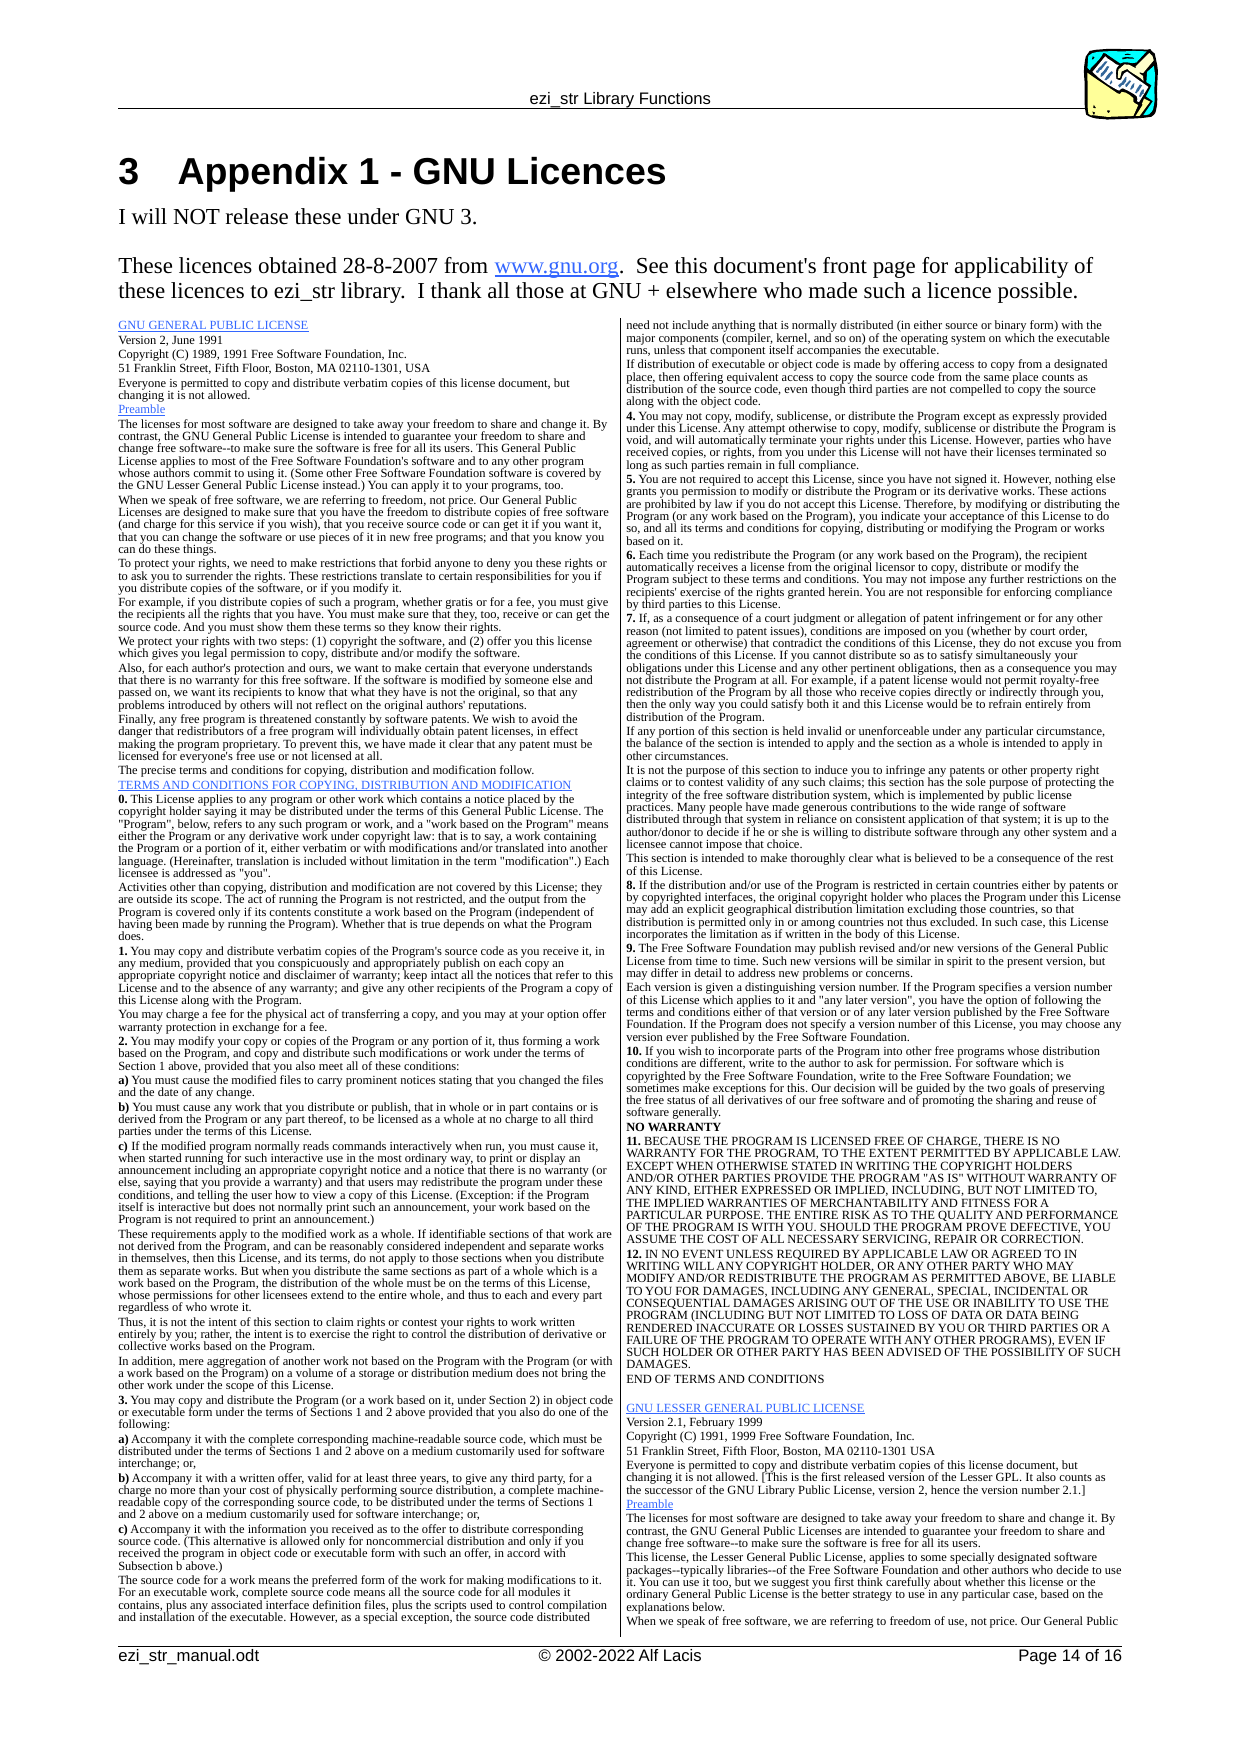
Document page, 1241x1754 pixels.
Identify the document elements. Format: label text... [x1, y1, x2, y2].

text 51 Franklin Street, Fifth Floor, Boston, MA 02110-1301 USA [626, 1443, 1122, 1458]
text NO WARRANTY [626, 1119, 1122, 1134]
text The licenses for most software are designed to take away your freedom to share and change it. By contrast, the GNU General Public Licenses are intended to guarantee your freedom to share and change free software--to make sure the software is free for all its users. [626, 1511, 1122, 1550]
text 9. The Free Software Foundation may publish revised and/or new versions of the General Public License from time to time. Such new versions will be similar in spirit to the present version, but may differ in detail to address new problems or concerns. [626, 941, 1122, 980]
text These requirements apply to the modified work as a whole. If identifiable sections of that work are not derived from the Program, and can be reasonably considered independent and separate works in themselves, then this License, and its terms, do not apply to those sections when you distribute them as separate works. But when you distribute the same sections as part of a whole which is a work based on the Program, the distribution of the whole must be on the terms of this License, whose permissions for other licensees extend to the entire whole, and thus to each and every part regardless of who wrote it. [118, 1226, 614, 1314]
text Version 2, June 1991 [118, 332, 614, 347]
text In addition, mere aggregation of another work not based on the Program with the Program (or with a work based on the Program) on a volume of a storage or distribution medium does not bring the other work under the scope of this License. [118, 1353, 614, 1392]
text 6. Each time you redistribute the Program (or any work based on the Program), the recipient automatically receives a license from the original licensor to copy, distribute or modify the Program subject to these terms and conditions. You may not impose any further restrictions on the recipients' exercise of the rights granted herein. You are not responsible for enforcing compliance by third parties to this License. [626, 548, 1122, 611]
text 8. If the distribution and/or use of the Program is restricted in certain countries either by patents or by copyrighted interfaces, the original copyright holder who places the Program under this License may add an explicit geographical distribution limitation excluding those countries, so that distribution is permitted only in or among countries not thus excluded. In such case, this License incorporates the limitation as if written in the body of this License. [626, 878, 1122, 941]
text It is not the purpose of this section to induce you to infringe any patents or other property right claims or to contest validity of any such claims; this section has the sole purpose of protecting the integrity of the free software distribution system, which is implemented by public license practices. Many people have made generous contributions to the wide range of software distributed through that system in reliance on consistent application of that system; it is up to the author/donor to decide if he or she is willing to distribute software through any other system and a licensee cannot impose that choice. [626, 763, 1122, 851]
text We protect your rights with two steps: (1) copyright the software, and (2) offer you this license which gives you legal permission to copy, distribute and/or modify the software. [118, 634, 614, 661]
text 3. You may copy and distribute the Program (or a work based on it, under Section 2) in object code or executable form under the terms of Sections 1 and 2 above provided that you also do one of the following: [118, 1392, 614, 1431]
text 1. You may copy and distribute verbatim copies of the Program's source code as you receive it, in any medium, provided that you conspicuously and appropriately publish on each copy an appropriate copyright notice and disclaimer of warranty; keep intact all the notices that refer to this License and to the absence of any warranty; and give any other recipients of the Program a copy of this License along with the Program. [118, 943, 614, 1007]
text If distribution of executable or object code is made by offering access to copy from a designated place, then offering equivalent access to copy the source code from the same place counts as distribution of the source code, even though third parties are not compelled to copy the source along with the object code. [626, 357, 1122, 408]
text Finally, any free program is threatened constantly by software patents. We wish to avoid the danger that redistributors of a free program will individually obtain patent licenses, in effect making the program proprietary. To prevent this, we have made it clear that any patent must be licensed for everyone's free use or not licensed at all. [118, 712, 614, 763]
text Also, for each author's protection and ours, we want to make certain that everyone understands that there is no warranty for this free software. If the software is modified by someone else and passed on, we want its recipients to know that what they have is not the original, so that any problems introduced by others will not reflect on the original authors' reputations. [118, 661, 614, 712]
text Copyright (C) 1989, 1991 Free Software Foundation, Inc. [118, 347, 614, 361]
subtitle Appendix 1 - GNU Licences [118, 149, 1122, 192]
text Preamble [118, 402, 614, 417]
text For example, if you distribute copies of such a program, whether gratis or for a fee, you must give the recipients all the rights that you have. You must make sure that they, too, receive or can get the source code. And you must show them these terms so they know their rights. [118, 595, 614, 634]
text GNU GENERAL PUBLIC LICENSE [118, 318, 614, 332]
text If any portion of this section is held invalid or unenforceable under any particular circumstance, the balance of the section is intended to apply and the section as a whole is intended to apply in other circumstances. [626, 724, 1122, 763]
text Version 2.1, February 1999 [626, 1415, 1122, 1429]
text Activities other than copying, distribution and modification are not covered by this License; they are outside its scope. The act of running the Program is not restricted, and the output from the Program is covered only if its contents constitute a work based on the Program (independent of having been made by running the Program). Whether that is true depends on what the Program does. [118, 880, 614, 943]
text This license, the Lesser General Public License, applies to some specially designated software packages--typically libraries--of the Free Software Foundation and other authors who decide to use it. You can use it too, but we suggest you first think carefully about whether this license or the ordinary General Public License is the better strategy to use in any particular case, based on the explanations below. [626, 1550, 1122, 1614]
text 0. This License applies to any program or other work which contains a notice placed by the copyright holder saying it may be distributed under the terms of this General Public License. The "Program", below, refers to any such program or work, and a "work based on the Program" means either the Program or any derivative work under copyright law: that is to say, a work containing the Program or a portion of it, either verbatim or with modifications and/or translated into another language. (Hereinafter, translation is included without limitation in the term "modification".) Each licensee is addressed as "you". [118, 792, 614, 880]
text need not include anything that is normally distributed (in either source or binary form) with the major components (compiler, kernel, and so on) of the operating system on which the executable runs, unless that component itself accompanies the executable. [626, 318, 1122, 357]
text Copyright (C) 1991, 1999 Free Software Foundation, Inc. [626, 1429, 1122, 1443]
text 10. If you wish to incorporate parts of the Program into other free programs whose distribution conditions are different, write to the author to ask for permission. For software which is copyrighted by the Free Software Foundation, write to the Free Software Foundation; we sometimes make exceptions for this. Our decision will be guided by the two goals of preserving the free status of all derivatives of our free software and of promoting the sharing and reuse of software generally. [626, 1044, 1122, 1119]
text Everyone is permitted to copy and distribute verbatim copies of this license document, but changing it is not allowed. [This is the first released version of the Lesser GPL. It also counts as the successor of the GNU Library Public License, version 2, hence the version number 2.1.] [626, 1458, 1122, 1497]
text END OF TERMS AND CONDITIONS [626, 1372, 1122, 1386]
text You may charge a fee for the physical act of transferring a copy, and you may at your option offer warranty protection in exchange for a fee. [118, 1007, 614, 1034]
text Each version is given a distinguishing version number. If the Program specifies a version number of this License which applies to it and "any later version", you have the option of following the terms and conditions either of that version or of any later version published by the Free Software Foundation. If the Program does not specify a version number of this License, you may choose any version ever published by the Free Software Foundation. [626, 980, 1122, 1044]
text GNU LESSER GENERAL PUBLIC LICENSE [626, 1400, 1122, 1415]
text c) Accompany it with the information you received as to the offer to distribute corresponding source code. (This alternative is allowed only for noncommercial distribution and only if you received the program in object code or executable form with such an offer, in accord with Subsection b above.) [118, 1522, 614, 1573]
text The licenses for most software are designed to take away your freedom to share and change it. By contrast, the GNU General Public License is intended to guarantee your freedom to share and change free software--to make sure the software is free for all its users. This General Public License applies to most of the Free Software Foundation's software and to any other program whose authors commit to using it. (Some other Free Software Foundation software is covered by the GNU Lesser General Public License instead.) You can apply it to your programs, too. [118, 417, 614, 492]
text To protect your rights, we need to make restrictions that forbid anyone to deny you these rights or to ask you to surrender the rights. These restrictions translate to certain responsibilities for you if you distribute copies of the software, or if you modify it. [118, 556, 614, 595]
text This section is intended to make thoroughly clear what is believed to be a consequence of the rest of this License. [626, 851, 1122, 878]
text The precise terms and conditions for copying, distribution and modification follow. [118, 763, 614, 777]
text 4. You may not copy, modify, sublicense, or distribute the Program except as expressly provided under this License. Any attempt otherwise to copy, modify, sublicense or distribute the Program is void, and will automatically terminate your rights under this License. However, parties who have received copies, or rights, from you under this License will not have their licenses terminated so long as such parties remain in full compliance. [626, 408, 1122, 472]
text 12. IN NO EVENT UNLESS REQUIRED BY APPLICABLE LAW OR AGREED TO IN WRITING WILL ANY COPYRIGHT HOLDER, OR ANY OTHER PARTY WHO MAY MODIFY AND/OR REDISTRIBUTE THE PROGRAM AS PERMITTED ABOVE, BE LIABLE TO YOU FOR DAMAGES, INCLUDING ANY GENERAL, SPECIAL, INCIDENTAL OR CONSEQUENTIAL DAMAGES ARISING OUT OF THE USE OR INABILITY TO USE THE PROGRAM (INCLUDING BUT NOT LIMITED TO LOSS OF DATA OR DATA BEING RENDERED INACCURATE OR LOSSES SUSTAINED BY YOU OR THIRD PARTIES OR A FAILURE OF THE PROGRAM TO OPERATE WITH ANY OTHER PROGRAMS), EVEN IF SUCH HOLDER OR OTHER PARTY HAS BEEN ADVISED OF THE POSSIBILITY OF SUCH DAMAGES. [626, 1247, 1122, 1372]
text When we speak of free software, we are referring to freedom of use, not price. Our General Public [626, 1614, 1122, 1628]
text a) Accompany it with the complete corresponding machine-readable source code, which must be distributed under the terms of Sections 1 and 2 above on a medium customarily used for software interchange; or, [118, 1431, 614, 1470]
text TERMS AND CONDITIONS FOR COPYING, DISTRIBUTION AND MODIFICATION [118, 777, 614, 792]
text Everyone is permitted to copy and distribute verbatim copies of this license document, but changing it is not allowed. [118, 376, 614, 402]
text These licences obtained 28-8-2007 from www.gnu.org. See this document's front page for applicability of these licences to ezi_str library. I thank all those at GNU + elsewhere who made such a licence possible. [118, 254, 1122, 304]
text The source code for a work means the preferred form of the work for making modifications to it. For an executable work, complete source code means all the source code for all modules it contains, plus any associated interface definition files, plus the scripts used to control compilation and installation of the executable. However, as a special exception, the source code distributed [118, 1573, 614, 1624]
text 7. If, as a consequence of a court judgment or allegation of patent infringement or for any other reason (not limited to patent issues), conditions are imposed on you (whether by court order, agreement or otherwise) that contradict the conditions of this License, they do not excuse you from the conditions of this License. If you cannot distribute so as to satisfy simultaneously your obligations under this License and any other pertinent obligations, then as a consequence you may not distribute the Program at all. For example, if a patent license would not permit royalty-free redistribution of the Program by all those who receive copies directly or indirectly through you, then the only way you could satisfy both it and this License would be to refrain entirely from distribution of the Program. [626, 611, 1122, 724]
text 2. You may modify your copy or copies of the Program or any portion of it, thus forming a work based on the Program, and copy and distribute such modifications or work under the terms of Section 1 above, provided that you also meet all of these conditions: [118, 1034, 614, 1073]
text b) Accompany it with a written offer, valid for at least three years, to give any third party, for a charge no more than your cost of physically performing source distribution, a complete machine-readable copy of the corresponding source code, to be distributed under the terms of Sections 1 and 2 above on a medium customarily used for software interchange; or, [118, 1470, 614, 1522]
text 5. You are not required to accept this License, since you have not signed it. However, nothing else grants you permission to modify or distribute the Program or its derivative works. These actions are prohibited by law if you do not accept this License. Therefore, by modifying or distributing the Program (or any work based on the Program), you indicate your acceptance of this License to do so, and all its terms and conditions for copying, distributing or modifying the Program or works based on it. [626, 472, 1122, 548]
text b) You must cause any work that you distribute or publish, that in whole or in part contains or is derived from the Program or any part thereof, to be licensed as a whole at no charge to all third parties under the terms of this License. [118, 1099, 614, 1138]
text Preamble [626, 1497, 1122, 1511]
text a) You must cause the modified files to carry prominent notices stating that you changed the files and the date of any change. [118, 1073, 614, 1099]
text Thus, it is not the intent of this section to claim rights or contest your rights to work written entirely by you; rather, the intent is to exercise the right to control the distribution of derivative or collective works based on the Program. [118, 1314, 614, 1353]
text 11. BECAUSE THE PROGRAM IS LICENSED FREE OF CHARGE, THERE IS NO WARRANTY FOR THE PROGRAM, TO THE EXTENT PERMITTED BY APPLICABLE LAW. EXCEPT WHEN OTHERWISE STATED IN WRITING THE COPYRIGHT HOLDERS AND/OR OTHER PARTIES PROVIDE THE PROGRAM "AS IS" WITHOUT WARRANTY OF ANY KIND, EITHER EXPRESSED OR IMPLIED, INCLUDING, BUT NOT LIMITED TO, THE IMPLIED WARRANTIES OF MERCHANTABILITY AND FITNESS FOR A PARTICULAR PURPOSE. THE ENTIRE RISK AS TO THE QUALITY AND PERFORMANCE OF THE PROGRAM IS WITH YOU. SHOULD THE PROGRAM PROVE DEFECTIVE, YOU ASSUME THE COST OF ALL NECESSARY SERVICING, REPAIR OR CORRECTION. [626, 1134, 1122, 1247]
text I will NOT release these under GNU 3. [118, 204, 1122, 229]
text c) If the modified program normally reads commands interactively when run, you must cause it, when started running for such interactive use in the most ordinary way, to print or display an announcement including an appropriate copyright notice and a notice that there is no warranty (or else, saying that you provide a warranty) and that users may redistribute the program under these conditions, and telling the user how to view a copy of this License. (Exception: if the Program itself is interactive but does not normally print such an announcement, your work based on the Program is not required to print an announcement.) [118, 1138, 614, 1226]
text When we speak of free software, we are referring to freedom, not price. Our General Public Licenses are designed to make sure that you have the freedom to distribute copies of free software (and charge for this service if you wish), that you receive source code or can get it if you want it, that you can change the software or use pieces of it in new free programs; and that you know you can do these things. [118, 492, 614, 556]
text 51 Franklin Street, Fifth Floor, Boston, MA 02110-1301, USA [118, 361, 614, 376]
